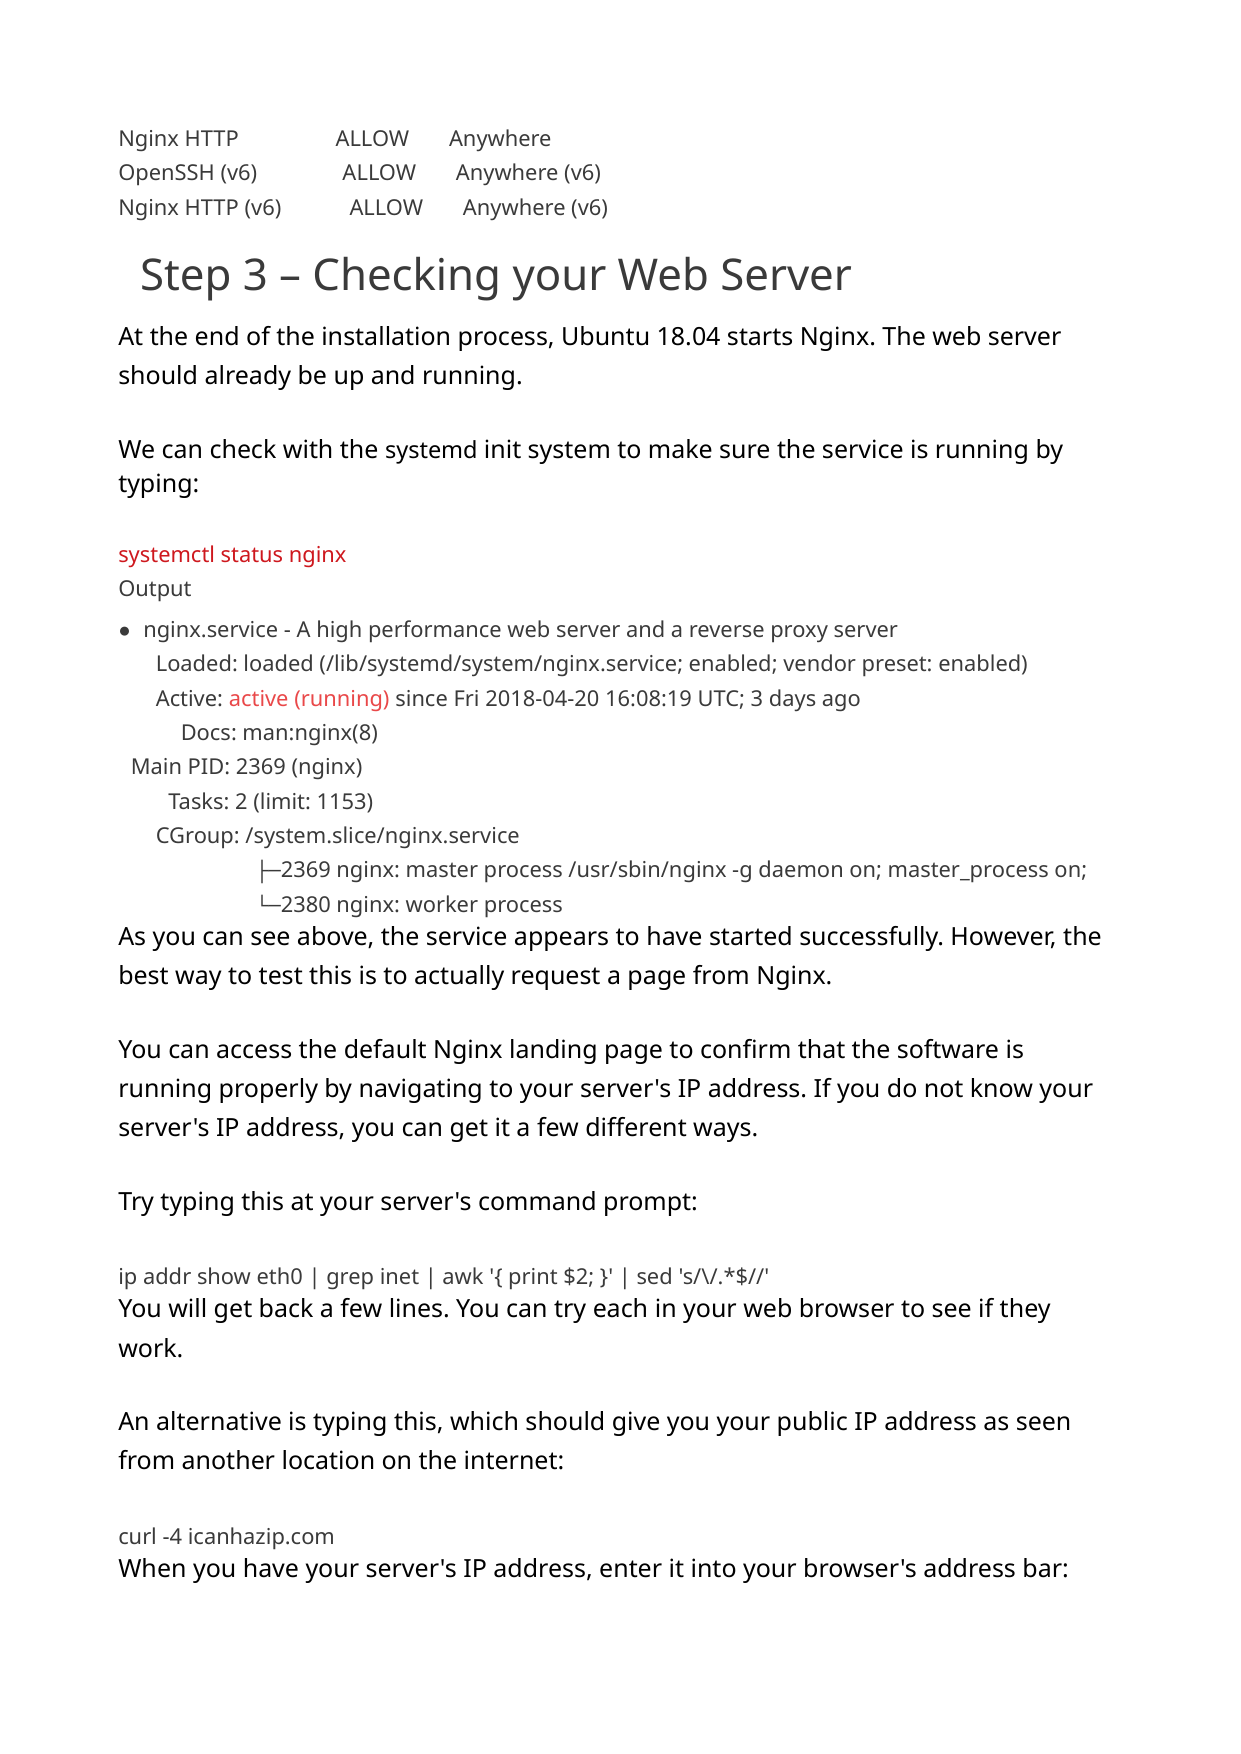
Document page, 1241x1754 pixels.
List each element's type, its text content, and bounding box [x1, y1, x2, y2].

text As you can see above, the service appears to have started successfully. However, the best way to test this is to actually request a page from Nginx. [118, 918, 1122, 992]
text Main PID: 2369 (nginx) [118, 747, 1122, 781]
text Nginx HTTP ALLOW Anywhere [118, 118, 1122, 152]
subtitle Step 3 – Checking your Web Server [140, 243, 1100, 303]
text ├─2369 nginx: master process /usr/sbin/nginx -g daemon on; master_process on; [118, 850, 1122, 884]
text Nginx HTTP (v6) ALLOW Anywhere (v6) [118, 187, 1122, 221]
text At the end of the installation process, Ubuntu 18.04 starts Nginx. The web server should already be up and running. [118, 318, 1122, 392]
text Loaded: loaded (/lib/systemd/system/nginx.service; enabled; vendor preset: enabled) [118, 643, 1122, 678]
text CGroup: /system.slice/nginx.service [118, 815, 1122, 850]
text systemctl status nginx [118, 534, 1122, 568]
text └─2380 nginx: worker process [118, 884, 1122, 918]
text Docs: man:nginx(8) [118, 712, 1122, 747]
text You will get back a few lines. You can try each in your web browser to see if they work. [118, 1291, 1122, 1364]
text When you have your server's IP address, enter it into your browser's address bar: [118, 1551, 1122, 1585]
text You can access the default Nginx landing page to confirm that the software is running properly by navigating to your server's IP address. If you do not know your server's IP address, you can get it a few different ways. [118, 1031, 1122, 1144]
text curl -4 icanhazip.com [118, 1516, 1122, 1551]
text OpenSSH (v6) ALLOW Anywhere (v6) [118, 152, 1122, 187]
text ● nginx.service - A high performance web server and a reverse proxy server [118, 609, 1122, 643]
text Active: active (running) since Fri 2018-04-20 16:08:19 UTC; 3 days ago [118, 678, 1122, 712]
text An alternative is typing this, which should give you your public IP address as seen from another location on the internet: [118, 1404, 1122, 1477]
text We can check with the systemd init system to make sure the service is running by typing: [118, 431, 1122, 500]
text ip addr show eth0 | grep inet | awk '{ print $2; }' | sed 's/\/.*$//' [118, 1257, 1122, 1291]
text Try typing this at your server's command prompt: [118, 1183, 1122, 1217]
text Output [118, 568, 1122, 603]
text Tasks: 2 (limit: 1153) [118, 781, 1122, 815]
